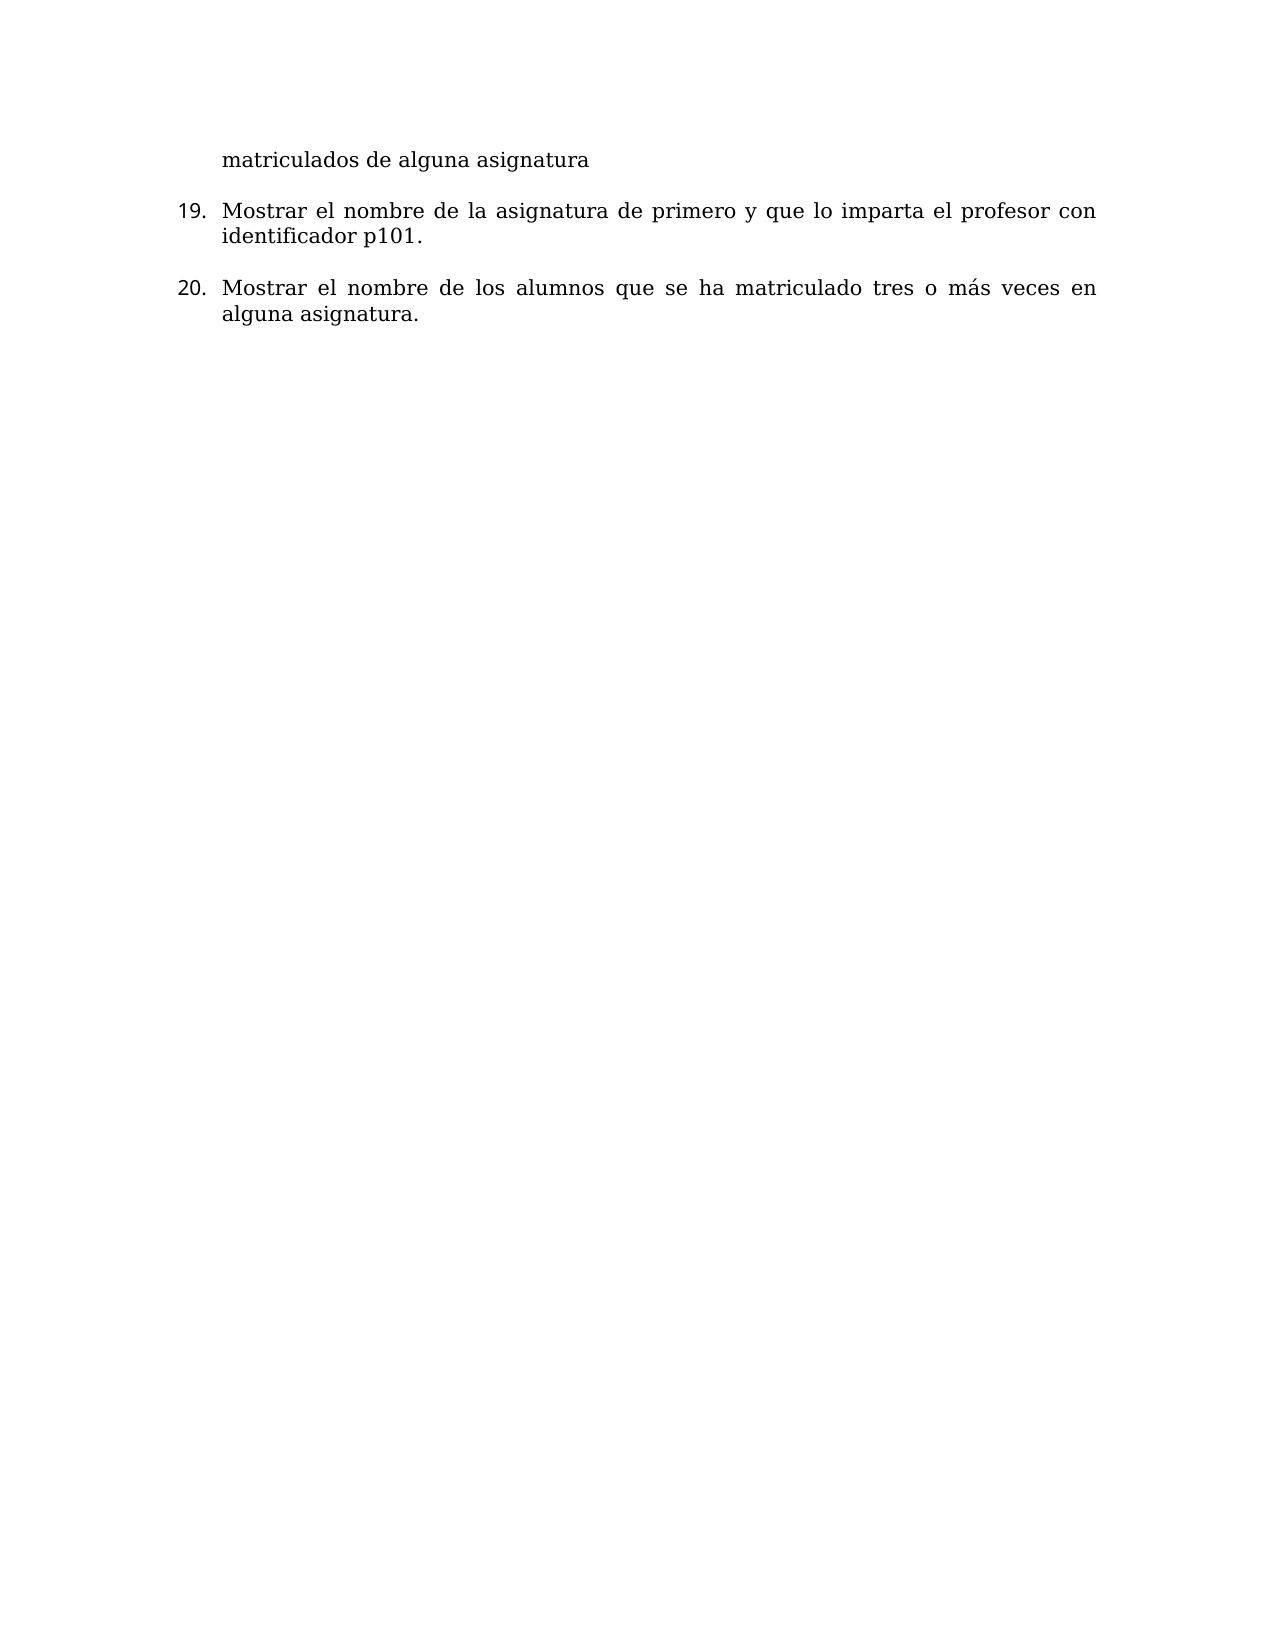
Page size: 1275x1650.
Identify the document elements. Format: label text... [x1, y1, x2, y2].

list matriculados de alguna asignatura [177, 148, 1098, 172]
list Mostrar el nombre de los alumnos que se ha matriculado tres o más veces en alguna asignatura. [177, 273, 1098, 326]
list Mostrar el nombre de la asignatura de primero y que lo imparta el profesor con identificador p101. [177, 196, 1098, 249]
